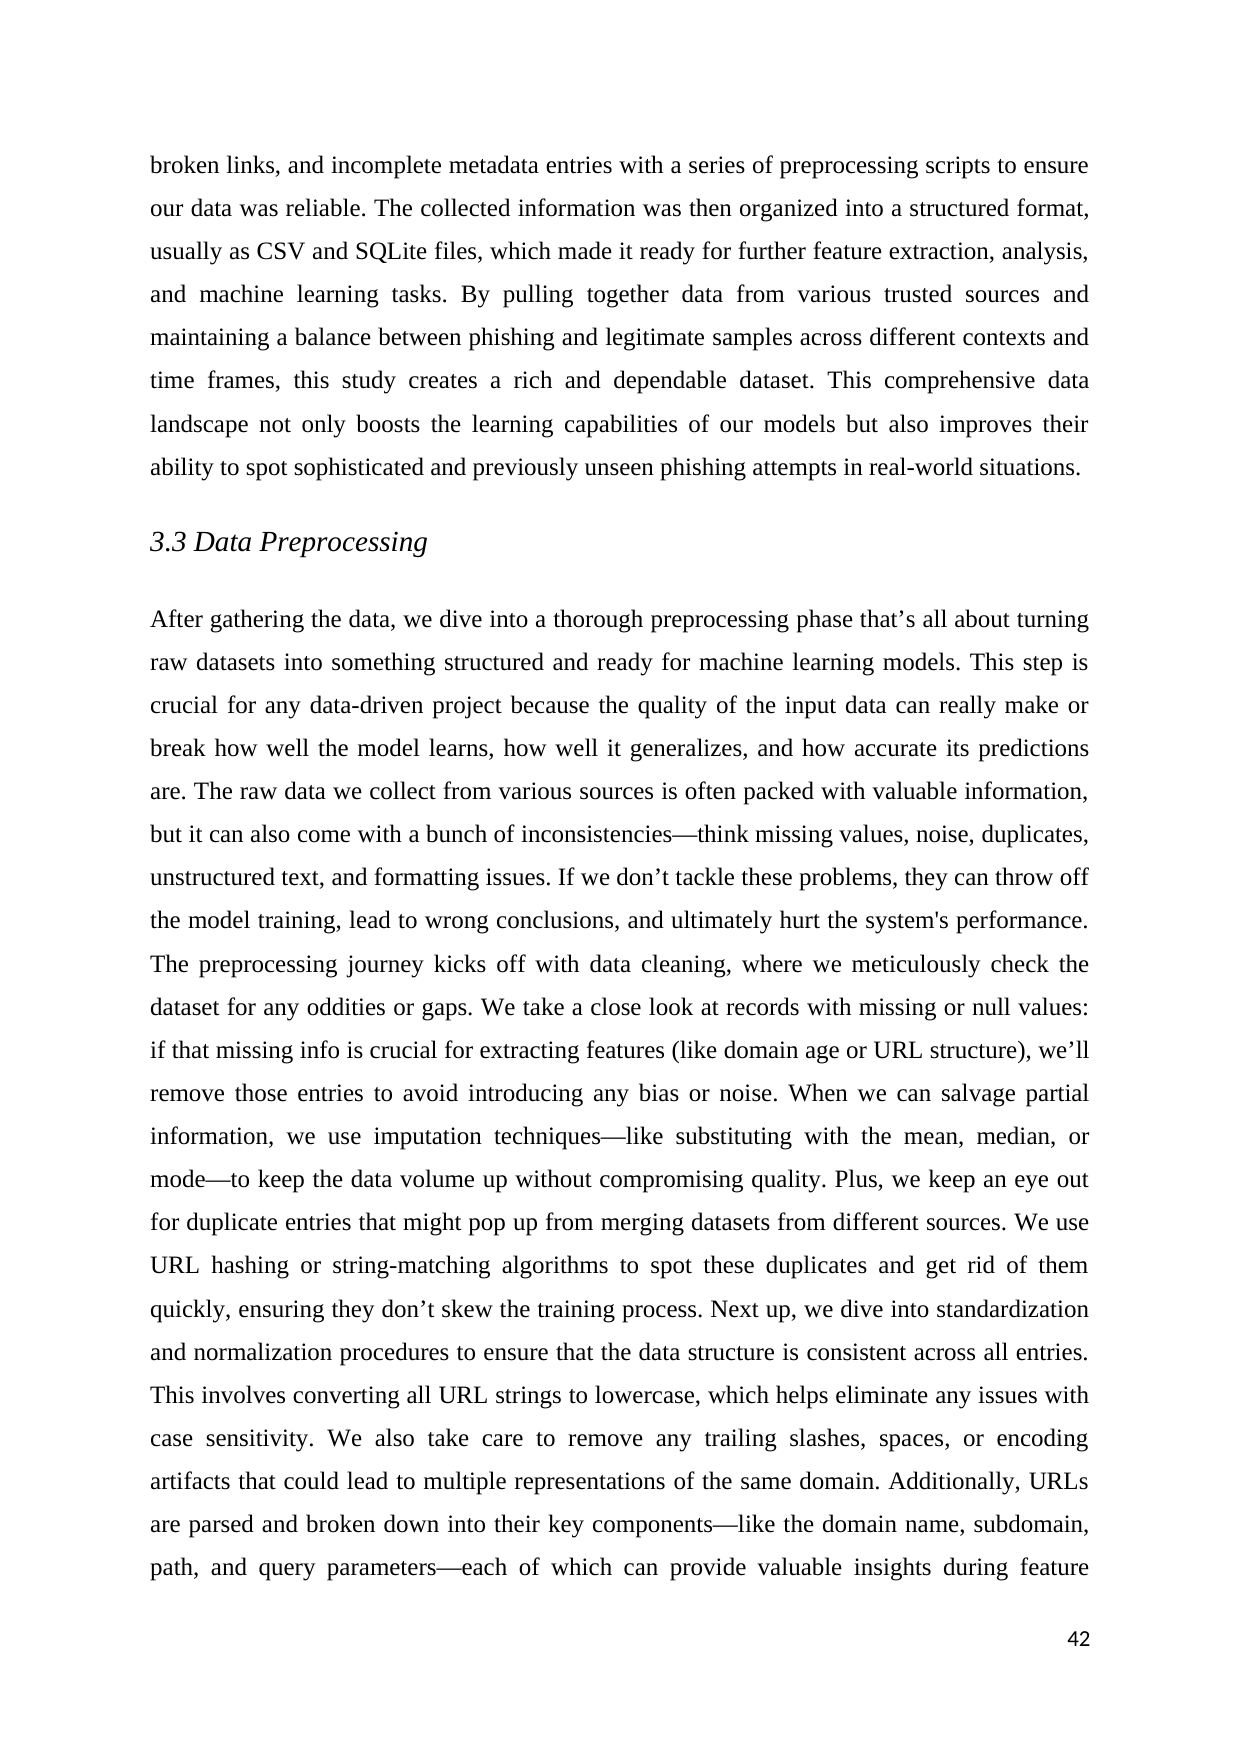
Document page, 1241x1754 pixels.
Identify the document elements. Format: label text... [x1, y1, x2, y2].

subtitle 3.3 Data Preprocessing [150, 524, 1090, 558]
subtitle After gathering the data, we dive into a thorough preprocessing phase that’s all about turning raw datasets into something structured and ready for machine learning models. This step is crucial for any data-driven project because the quality of the input data can really make or break how well the model learns, how well it generalizes, and how accurate its predictions are. The raw data we collect from various sources is often packed with valuable information, but it can also come with a bunch of inconsistencies—think missing values, noise, duplicates, unstructured text, and formatting issues. If we don’t tackle these problems, they can throw off the model training, lead to wrong conclusions, and ultimately hurt the system's performance. The preprocessing journey kicks off with data cleaning, where we meticulously check the dataset for any oddities or gaps. We take a close look at records with missing or null values: if that missing info is crucial for extracting features (like domain age or URL structure), we’ll remove those entries to avoid introducing any bias or noise. When we can salvage partial information, we use imputation techniques—like substituting with the mean, median, or mode—to keep the data volume up without compromising quality. Plus, we keep an eye out for duplicate entries that might pop up from merging datasets from different sources. We use URL hashing or string-matching algorithms to spot these duplicates and get rid of them quickly, ensuring they don’t skew the training process. Next up, we dive into standardization and normalization procedures to ensure that the data structure is consistent across all entries. This involves converting all URL strings to lowercase, which helps eliminate any issues with case sensitivity. We also take care to remove any trailing slashes, spaces, or encoding artifacts that could lead to multiple representations of the same domain. Additionally, URLs are parsed and broken down into their key components—like the domain name, subdomain, path, and query parameters—each of which can provide valuable insights during feature [150, 604, 1090, 1581]
subtitle broken links, and incomplete metadata entries with a series of preprocessing scripts to ensure our data was reliable. The collected information was then organized into a structured format, usually as CSV and SQLite files, which made it ready for further feature extraction, analysis, and machine learning tasks. By pulling together data from various trusted sources and maintaining a balance between phishing and legitimate samples across different contexts and time frames, this study creates a rich and dependable dataset. This comprehensive data landscape not only boosts the learning capabilities of our models but also improves their ability to spot sophisticated and previously unseen phishing attempts in real-world situations. [150, 150, 1090, 481]
